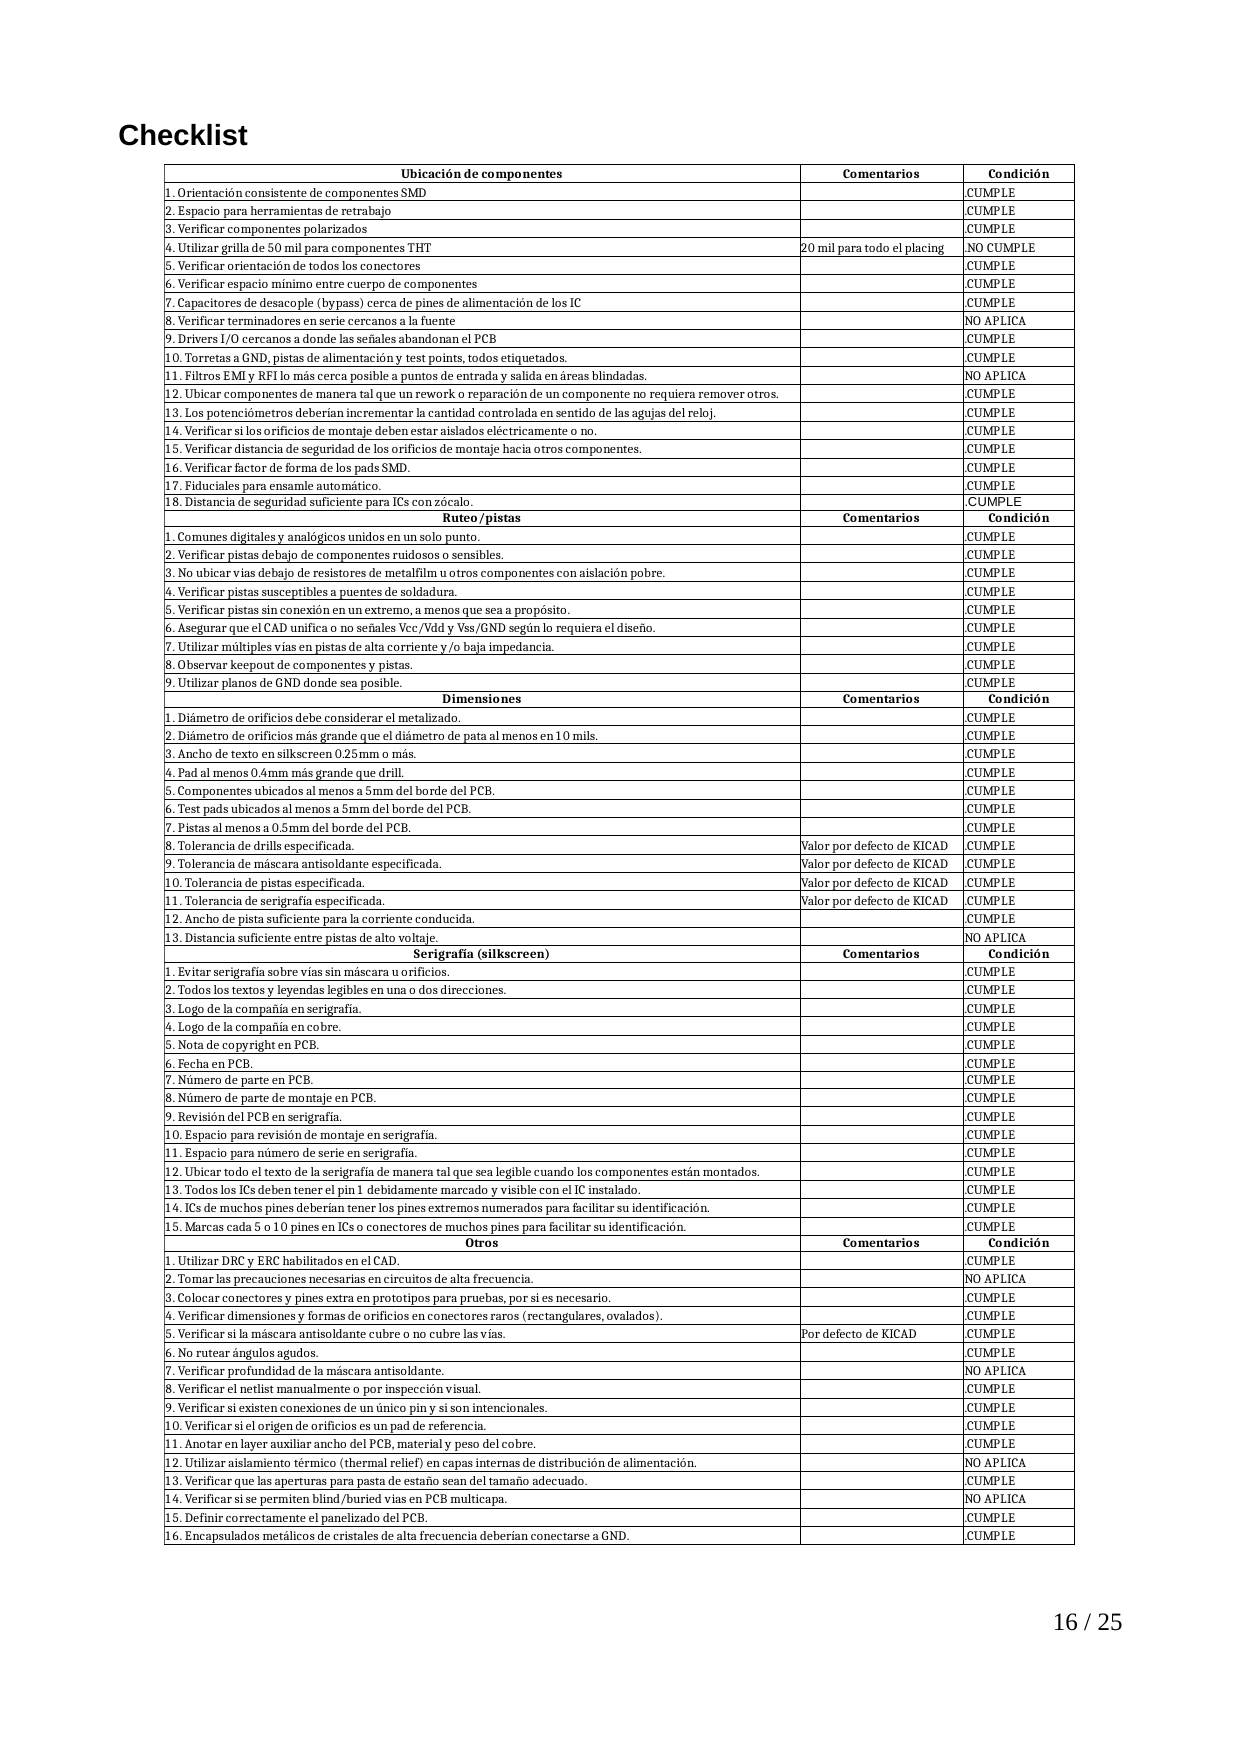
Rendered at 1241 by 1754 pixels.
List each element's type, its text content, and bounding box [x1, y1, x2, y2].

subtitle Checklist [118, 118, 1122, 152]
